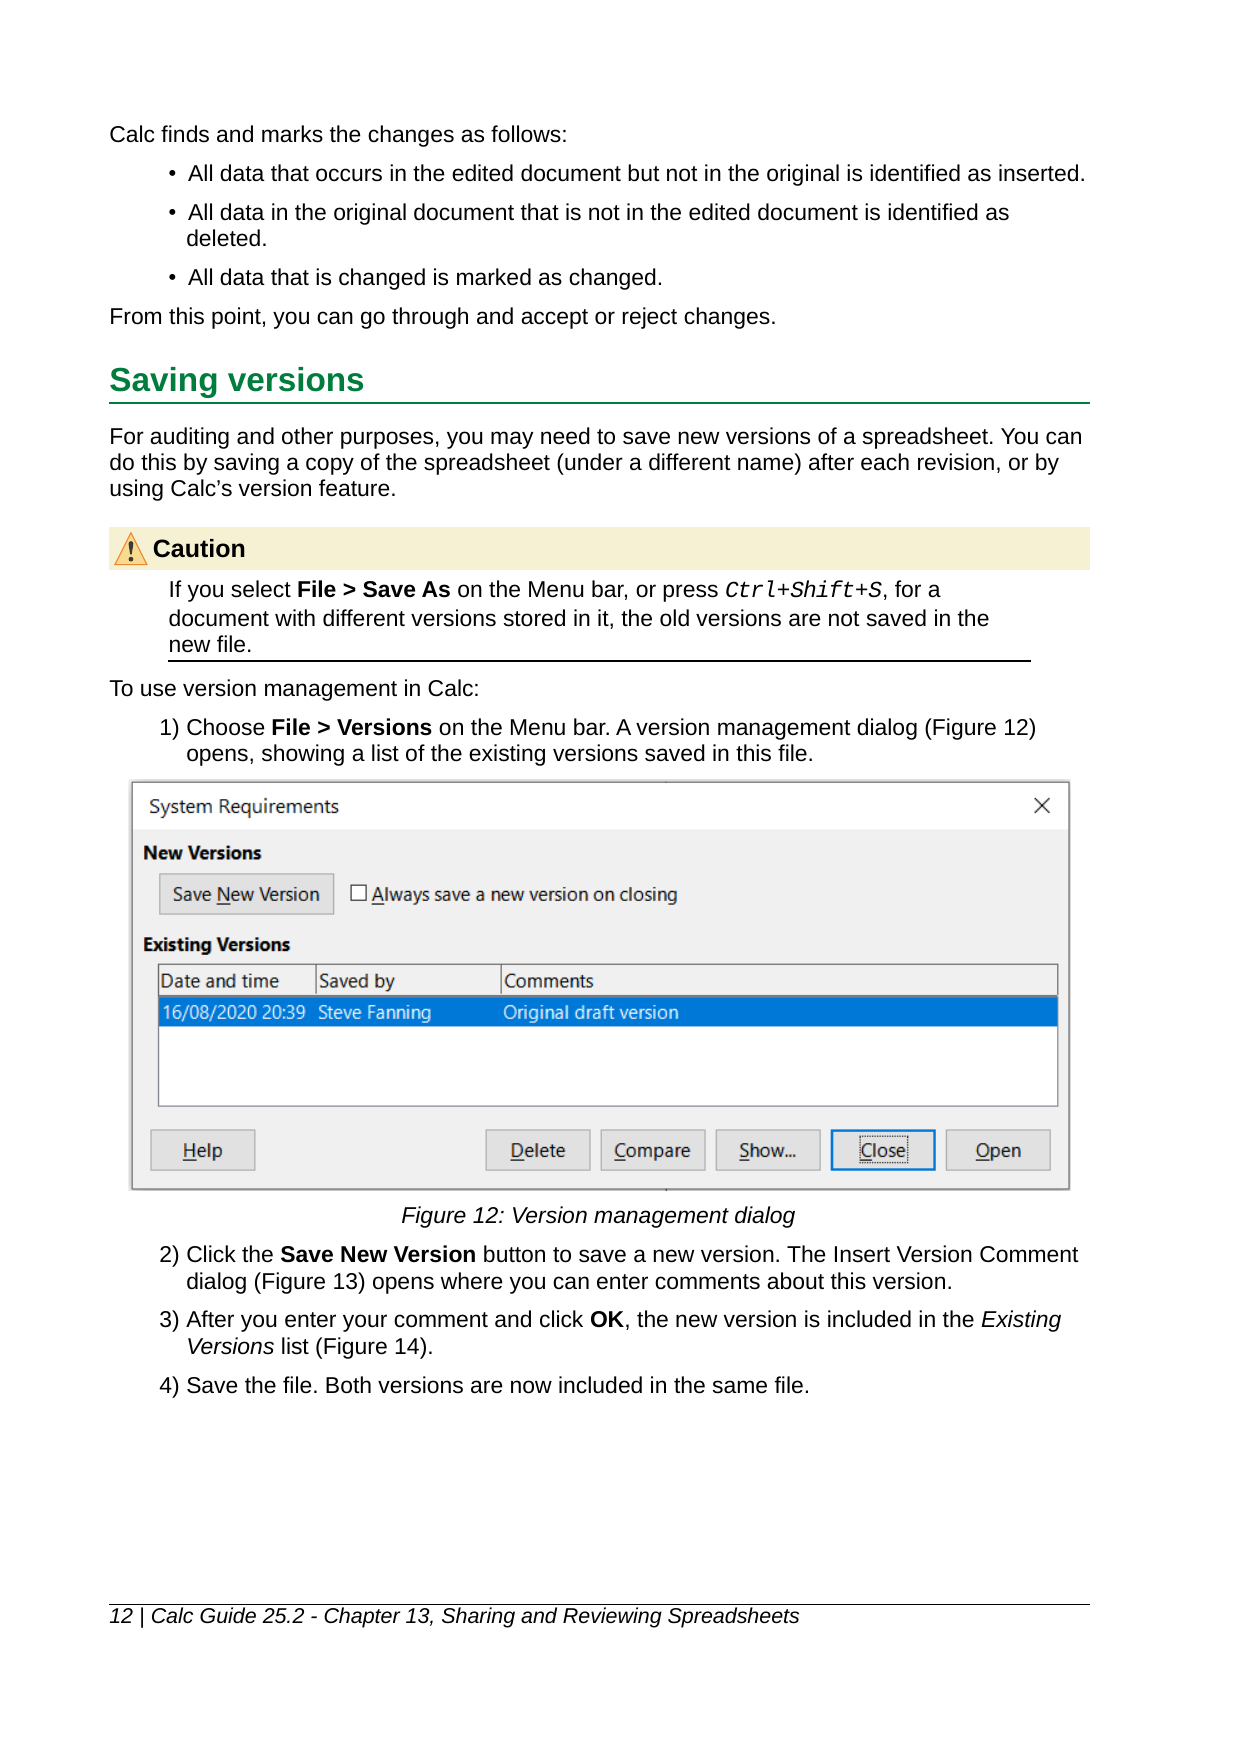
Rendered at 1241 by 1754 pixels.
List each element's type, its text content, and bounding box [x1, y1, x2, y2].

list All data in the original document that is not in the edited document is identified as deleted. [168, 199, 1090, 251]
subtitle Caution [109, 527, 1090, 570]
list After you enter your comment and click OK, the new version is included in the Existing Versions list (Figure 14). [186, 1306, 1090, 1359]
list Save the file. Both versions are now included in the same file. [186, 1372, 1090, 1398]
text From this point, you can go through and accept or reject changes. [109, 303, 1090, 329]
list Click the Save New Version button to save a new version. The Insert Version Comment dialog (Figure 13) opens where you can enter comments about this version. [186, 1241, 1090, 1294]
picture [128, 779, 1071, 1191]
list All data that is changed is marked as changed. [168, 264, 1090, 290]
text If you select File > Save As on the Menu bar, or press Ctrl+Shift+S, for a document with different versions stored in it, the old versions are not saved in the new file. [168, 576, 1031, 660]
text For auditing and other purposes, you may need to save new versions of a spreadsheet. You can do this by saving a copy of the spreadsheet (under a different name) after each revision, or by using Calc’s version feature. [109, 423, 1090, 502]
list All data that occurs in the edited document but not in the original is identified as inserted. [168, 160, 1090, 186]
subtitle Saving versions [109, 360, 1090, 402]
list Calc finds and marks the changes as follows: [109, 121, 1090, 147]
list To use version management in Calc: [109, 675, 1090, 701]
text Figure 12: Version management dialog [128, 1202, 1071, 1229]
list Choose File > Versions on the Menu bar. A version management dialog (Figure 12) opens, showing a list of the existing versions saved in this file. [186, 714, 1090, 767]
